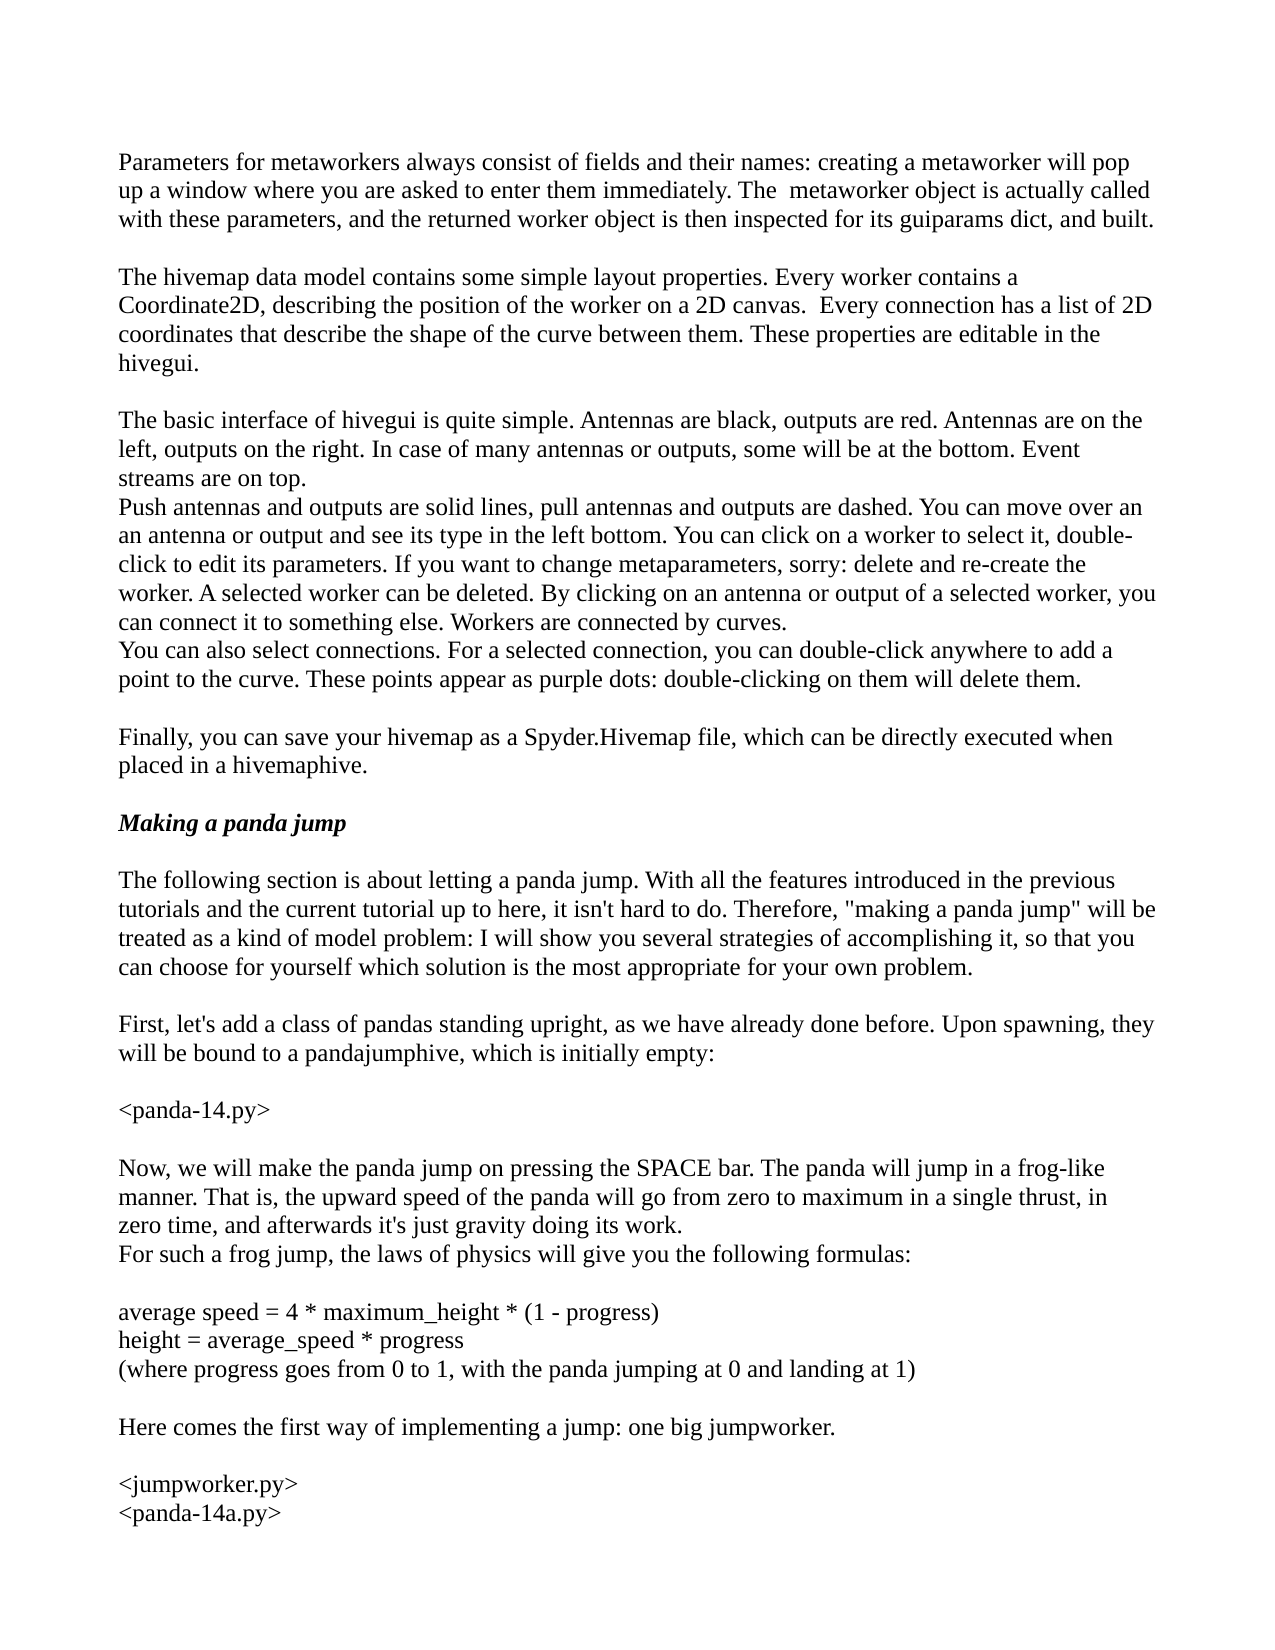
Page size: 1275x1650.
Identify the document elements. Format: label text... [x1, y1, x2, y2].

text Making a panda jump [118, 808, 1157, 837]
text height = average_speed * progress [118, 1326, 1157, 1354]
text Now, we will make the panda jump on pressing the SPACE bar. The panda will jump in a frog-like manner. That is, the upward speed of the panda will go from zero to maximum in a single thrust, in zero time, and afterwards it's just gravity doing its work. [118, 1153, 1157, 1239]
text The hivemap data model contains some simple layout properties. Every worker contains a Coordinate2D, describing the position of the worker on a 2D canvas. Every connection has a list of 2D coordinates that describe the shape of the curve between them. These properties are editable in the hivegui. [118, 262, 1157, 377]
text (where progress goes from 0 to 1, with the panda jumping at 0 and landing at 1) [118, 1354, 1157, 1383]
text For such a frog jump, the laws of physics will give you the following formulas: [118, 1239, 1157, 1268]
text Push antennas and outputs are solid lines, pull antennas and outputs are dashed. You can move over an an antenna or output and see its type in the left bottom. You can click on a worker to select it, double-click to edit its parameters. If you want to change metaparameters, sorry: delete and re-create the worker. A selected worker can be deleted. By clicking on an antenna or output of a selected worker, you can connect it to something else. Workers are connected by curves. [118, 492, 1157, 636]
text First, let's add a class of pandas standing upright, as we have already done before. Upon spawning, they will be bound to a pandajumphive, which is initially empty: [118, 1009, 1157, 1067]
text The basic interface of hivegui is quite simple. Antennas are black, outputs are red. Antennas are on the left, outputs on the right. In case of many antennas or outputs, some will be at the bottom. Event streams are on top. [118, 406, 1157, 492]
text Finally, you can save your hivemap as a Spyder.Hivemap file, which can be directly executed when placed in a hivemaphive. [118, 722, 1157, 779]
text Parameters for metaworkers always consist of fields and their names: creating a metaworker will pop up a window where you are asked to enter them immediately. The metaworker object is actually called with these parameters, and the returned worker object is then inspected for its guiparams dict, and built. [118, 147, 1157, 233]
text The following section is about letting a panda jump. With all the features introduced in the previous tutorials and the current tutorial up to here, it isn't hard to do. Therefore, "making a panda jump" will be treated as a kind of model problem: I will show you several strategies of accomplishing it, so that you can choose for yourself which solution is the most appropriate for your own problem. [118, 866, 1157, 981]
text average speed = 4 * maximum_height * (1 - progress) [118, 1297, 1157, 1326]
text <panda-14.py> [118, 1096, 1157, 1124]
text You can also select connections. For a selected connection, you can double-click anywhere to add a point to the curve. These points appear as purple dots: double-clicking on them will delete them. [118, 636, 1157, 693]
text <panda-14a.py> [118, 1498, 1157, 1527]
text <jumpworker.py> [118, 1469, 1157, 1498]
text Here comes the first way of implementing a jump: one big jumpworker. [118, 1412, 1157, 1441]
